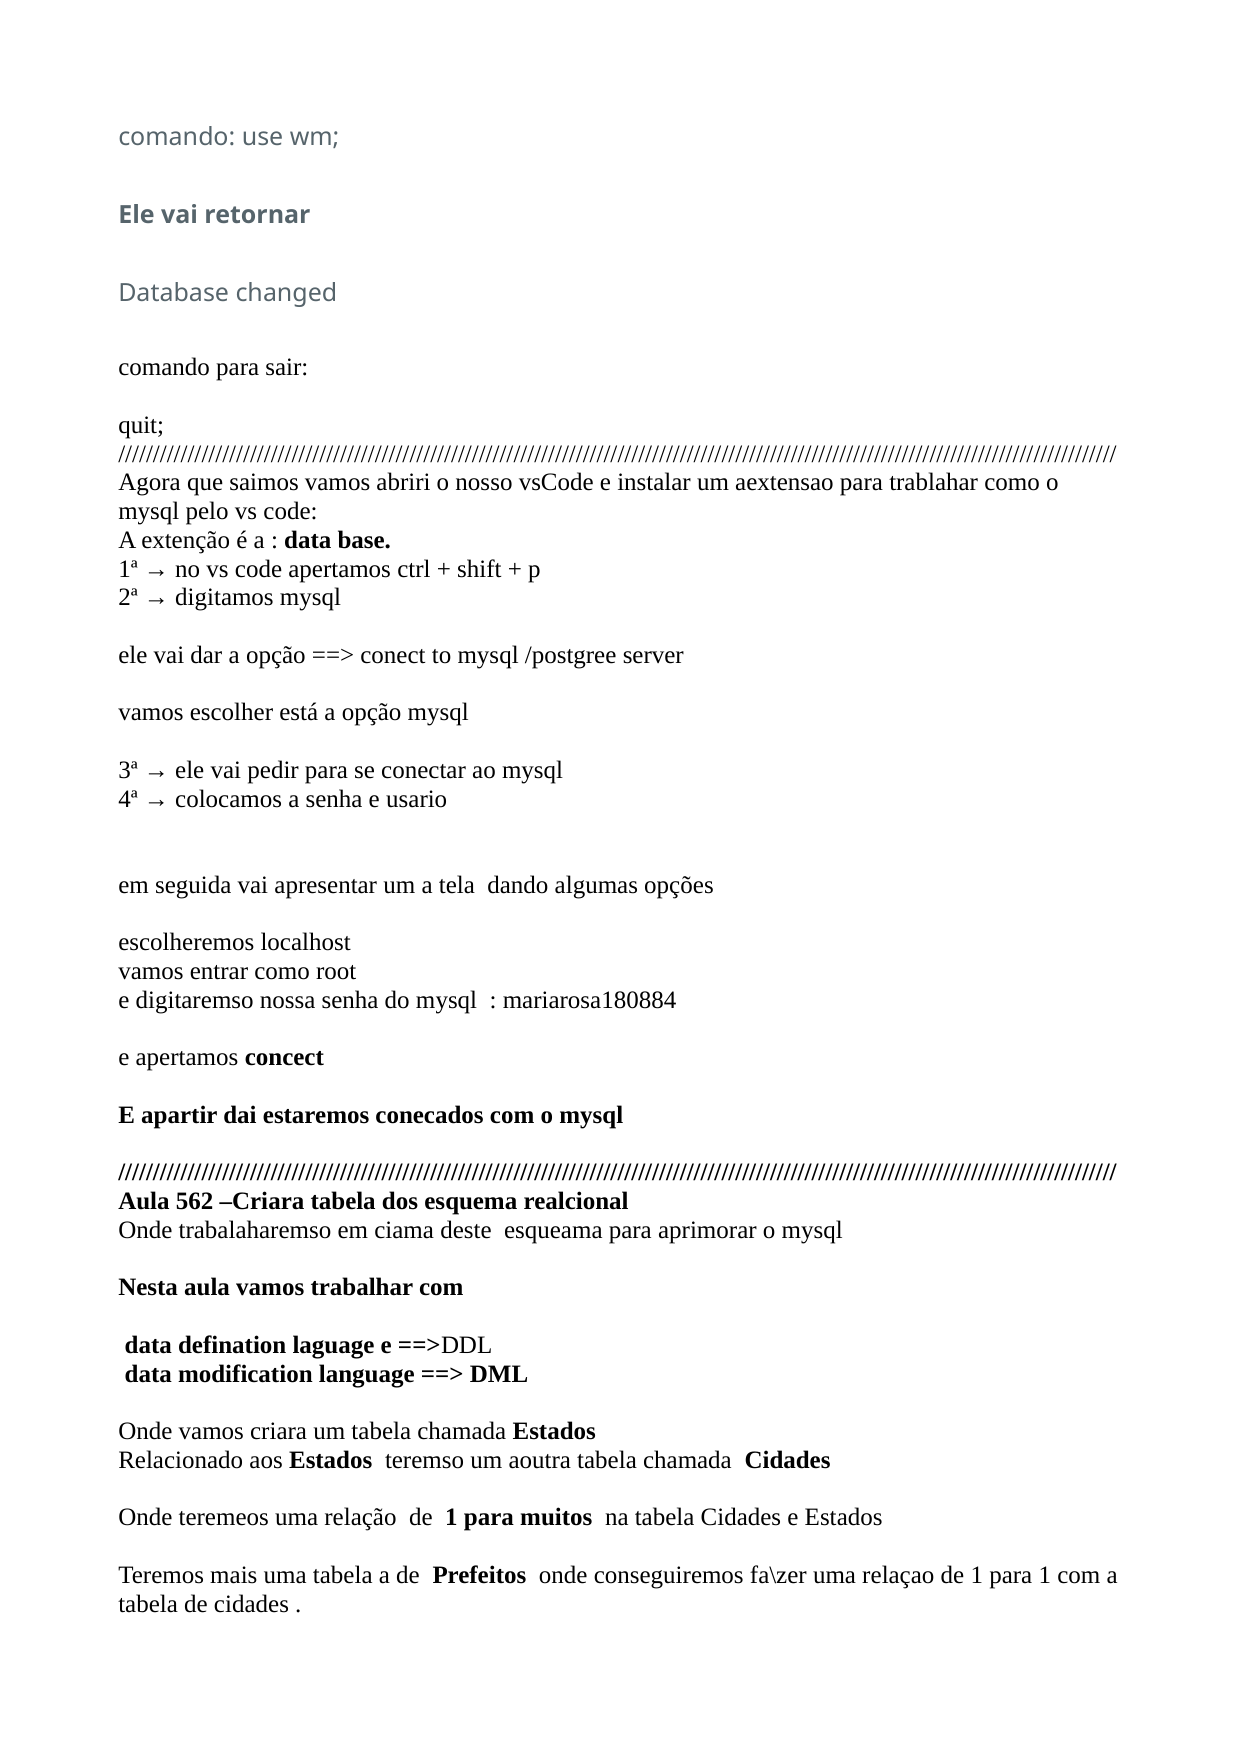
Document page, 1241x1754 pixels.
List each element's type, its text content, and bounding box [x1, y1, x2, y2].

text Onde teremeos uma relação de 1 para muitos na tabela Cidades e Estados [118, 1502, 1122, 1531]
text e apertamos concect [118, 1042, 1122, 1071]
text Aula 562 –Criara tabela dos esquema realcional [118, 1186, 1122, 1215]
text data modification language ==> DML [118, 1359, 1122, 1387]
text quit; [118, 410, 1122, 439]
text vamos escolher está a opção mysql [118, 697, 1122, 726]
text ////////////////////////////////////////////////////////////////////////////////////////////////////////////////////////////////////////////////Agora que saimos vamos abriri o nosso vsCode e instalar um aextensao para trablahar como o mysql pelo vs code: [118, 439, 1122, 525]
text Database changed [118, 274, 1122, 308]
text Ele vai retornar [118, 196, 1122, 230]
text comando: use wm; [118, 118, 1122, 152]
text ele vai dar a opção ==> conect to mysql /postgree server [118, 640, 1122, 669]
text Relacionado aos Estados teremso um aoutra tabela chamada Cidades [118, 1445, 1122, 1474]
text Onde vamos criara um tabela chamada Estados [118, 1416, 1122, 1445]
text 3ª → ele vai pedir para se conectar ao mysql [118, 755, 1122, 784]
text 1ª → no vs code apertamos ctrl + shift + p [118, 554, 1122, 582]
text e digitaremso nossa senha do mysql : mariarosa180884 [118, 985, 1122, 1014]
text A extenção é a : data base. [118, 525, 1122, 554]
text vamos entrar como root [118, 956, 1122, 985]
text 4ª → colocamos a senha e usario [118, 784, 1122, 812]
text //////////////////////////////////////////////////////////////////////////////////////////////////////////////////////////////////////////////// [118, 1157, 1122, 1186]
text comando para sair: [118, 352, 1122, 381]
text escolheremos localhost [118, 927, 1122, 956]
text data defination laguage e ==>DDL [118, 1330, 1122, 1359]
text Teremos mais uma tabela a de Prefeitos onde conseguiremos fa\zer uma relaçao de 1 para 1 com a tabela de cidades . [118, 1560, 1122, 1617]
text Onde trabalaharemso em ciama deste esqueama para aprimorar o mysql [118, 1215, 1122, 1244]
text E apartir dai estaremos conecados com o mysql [118, 1100, 1122, 1129]
text 2ª → digitamos mysql [118, 582, 1122, 611]
text Nesta aula vamos trabalhar com [118, 1272, 1122, 1301]
text em seguida vai apresentar um a tela dando algumas opções [118, 870, 1122, 899]
